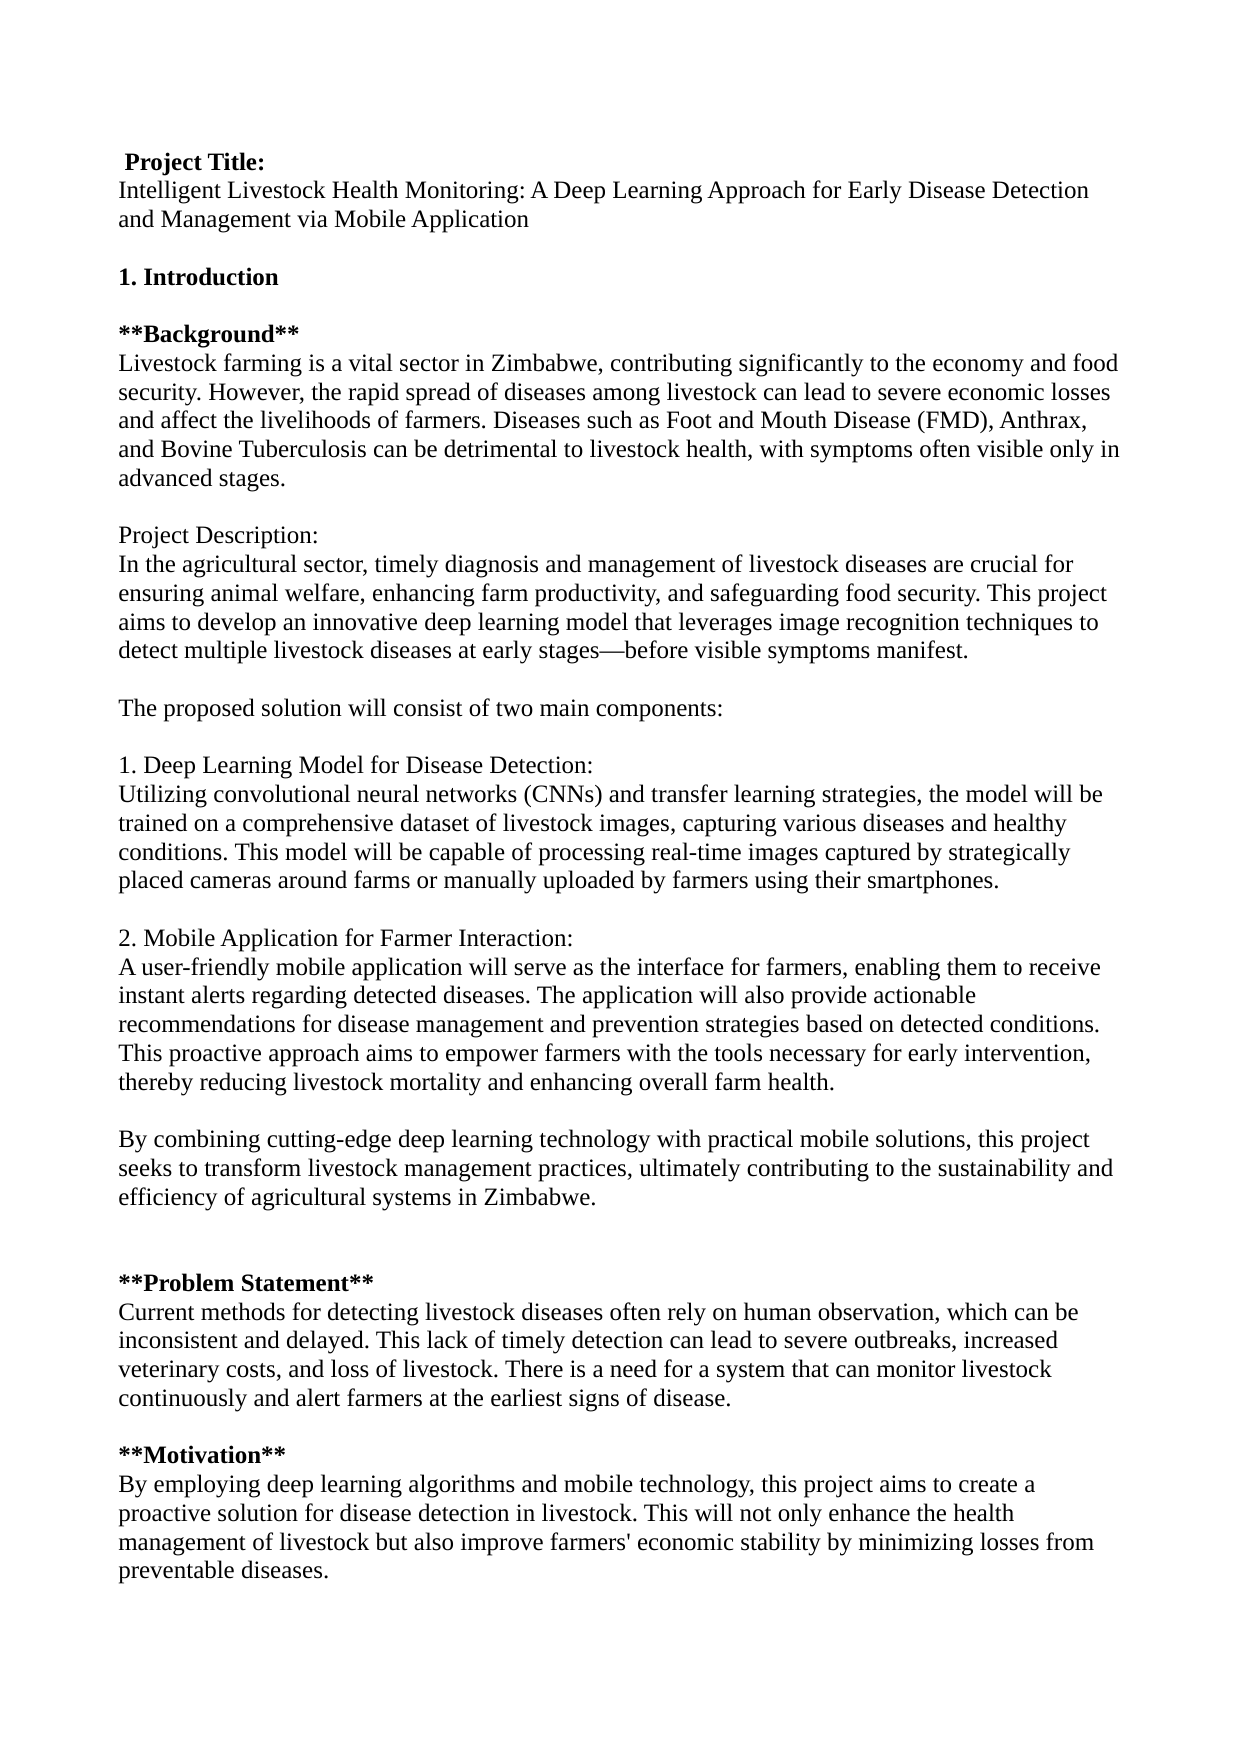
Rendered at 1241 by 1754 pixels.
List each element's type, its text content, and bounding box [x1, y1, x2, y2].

text The proposed solution will consist of two main components: [118, 693, 1122, 722]
text Project Title: [118, 147, 1122, 176]
text **Background** [118, 319, 1122, 348]
text By combining cutting-edge deep learning technology with practical mobile solutions, this project seeks to transform livestock management practices, ultimately contributing to the sustainability and efficiency of agricultural systems in Zimbabwe. [118, 1124, 1122, 1211]
text Project Description: [118, 521, 1122, 549]
text Livestock farming is a vital sector in Zimbabwe, contributing significantly to the economy and food security. However, the rapid spread of diseases among livestock can lead to severe economic losses and affect the livelihoods of farmers. Diseases such as Foot and Mouth Disease (FMD), Anthrax, and Bovine Tuberculosis can be detrimental to livestock health, with symptoms often visible only in advanced stages. [118, 348, 1122, 492]
text By employing deep learning algorithms and mobile technology, this project aims to create a proactive solution for disease detection in livestock. This will not only enhance the health management of livestock but also improve farmers' economic stability by minimizing losses from preventable diseases. [118, 1469, 1122, 1584]
text 1. Introduction [118, 262, 1122, 291]
text A user-friendly mobile application will serve as the interface for farmers, enabling them to receive instant alerts regarding detected diseases. The application will also provide actionable recommendations for disease management and prevention strategies based on detected conditions. This proactive approach aims to empower farmers with the tools necessary for early intervention, thereby reducing livestock mortality and enhancing overall farm health. [118, 952, 1122, 1096]
text In the agricultural sector, timely diagnosis and management of livestock diseases are crucial for ensuring animal welfare, enhancing farm productivity, and safeguarding food security. This project aims to develop an innovative deep learning model that leverages image recognition techniques to detect multiple livestock diseases at early stages—before visible symptoms manifest. [118, 549, 1122, 664]
text 2. Mobile Application for Farmer Interaction: [118, 923, 1122, 952]
text **Problem Statement** [118, 1268, 1122, 1297]
text Current methods for detecting livestock diseases often rely on human observation, which can be inconsistent and delayed. This lack of timely detection can lead to severe outbreaks, increased veterinary costs, and loss of livestock. There is a need for a system that can monitor livestock continuously and alert farmers at the earliest signs of disease. [118, 1297, 1122, 1412]
text Intelligent Livestock Health Monitoring: A Deep Learning Approach for Early Disease Detection and Management via Mobile Application [118, 176, 1122, 233]
text 1. Deep Learning Model for Disease Detection: [118, 751, 1122, 779]
text **Motivation** [118, 1441, 1122, 1469]
text Utilizing convolutional neural networks (CNNs) and transfer learning strategies, the model will be trained on a comprehensive dataset of livestock images, capturing various diseases and healthy conditions. This model will be capable of processing real-time images captured by strategically placed cameras around farms or manually uploaded by farmers using their smartphones. [118, 779, 1122, 894]
